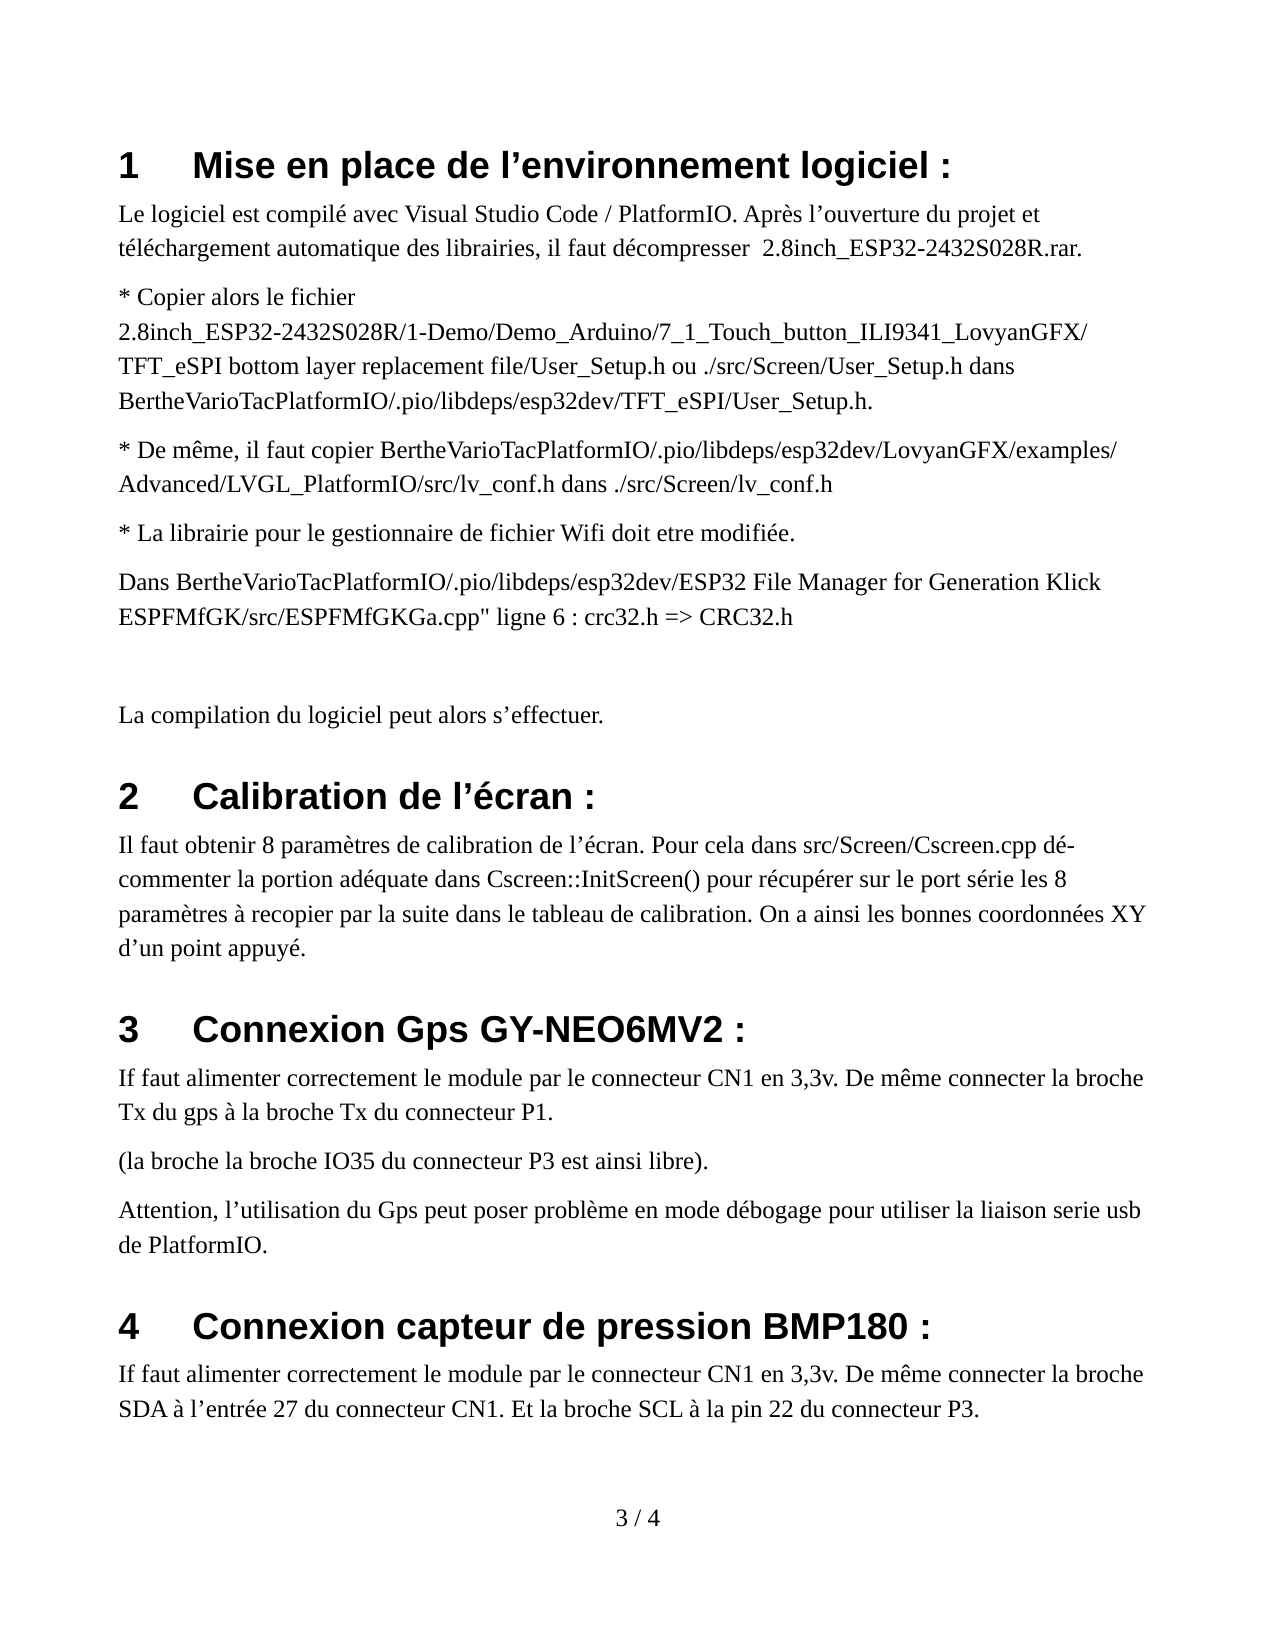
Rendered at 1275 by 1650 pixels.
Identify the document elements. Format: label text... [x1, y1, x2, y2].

text If faut alimenter correctement le module par le connecteur CN1 en 3,3v. De même connecter la broche SDA à l’entrée 27 du connecteur CN1. Et la broche SCL à la pin 22 du connecteur P3. [118, 1359, 1157, 1423]
text * Copier alors le fichier 2.8inch_ESP32-2432S028R/1-Demo/Demo_Arduino/7_1_Touch_button_ILI9341_LovyanGFX/TFT_eSPI bottom layer replacement file/User_Setup.h ou ./src/Screen/User_Setup.h dans BertheVarioTacPlatformIO/.pio/libdeps/esp32dev/TFT_eSPI/User_Setup.h. [118, 282, 1157, 414]
text Attention, l’utilisation du Gps peut poser problème en mode débogage pour utiliser la liaison serie usb de PlatformIO. [118, 1195, 1157, 1259]
text Dans BertheVarioTacPlatformIO/.pio/libdeps/esp32dev/ESP32 File Manager for Generation Klick ESPFMfGK/src/ESPFMfGKGa.cpp" ligne 6 : crc32.h => CRC32.h [118, 567, 1157, 631]
text Le logiciel est compilé avec Visual Studio Code / PlatformIO. Après l’ouverture du projet et téléchargement automatique des librairies, il faut décompresser 2.8inch_ESP32-2432S028R.rar. [118, 199, 1157, 262]
text La compilation du logiciel peut alors s’effectuer. [118, 700, 1157, 729]
text * De même, il faut copier BertheVarioTacPlatformIO/.pio/libdeps/esp32dev/LovyanGFX/examples/Advanced/LVGL_PlatformIO/src/lv_conf.h dans ./src/Screen/lv_conf.h [118, 435, 1157, 498]
subtitle Calibration de l’écran : [118, 774, 1157, 817]
text If faut alimenter correctement le module par le connecteur CN1 en 3,3v. De même connecter la broche Tx du gps à la broche Tx du connecteur P1. [118, 1063, 1157, 1126]
subtitle Connexion capteur de pression BMP180 : [118, 1304, 1157, 1347]
text (la broche la broche IO35 du connecteur P3 est ainsi libre). [118, 1146, 1157, 1175]
text * La librairie pour le gestionnaire de fichier Wifi doit etre modifiée. [118, 518, 1157, 547]
subtitle Mise en place de l’environnement logiciel : [118, 143, 1157, 186]
subtitle Connexion Gps GY-NEO6MV2 : [118, 1007, 1157, 1050]
text Il faut obtenir 8 paramètres de calibration de l’écran. Pour cela dans src/Screen/Cscreen.cpp dé-commenter la portion adéquate dans Cscreen::InitScreen() pour récupérer sur le port série les 8 paramètres à recopier par la suite dans le tableau de calibration. On a ainsi les bonnes coordonnées XY d’un point appuyé. [118, 830, 1157, 962]
